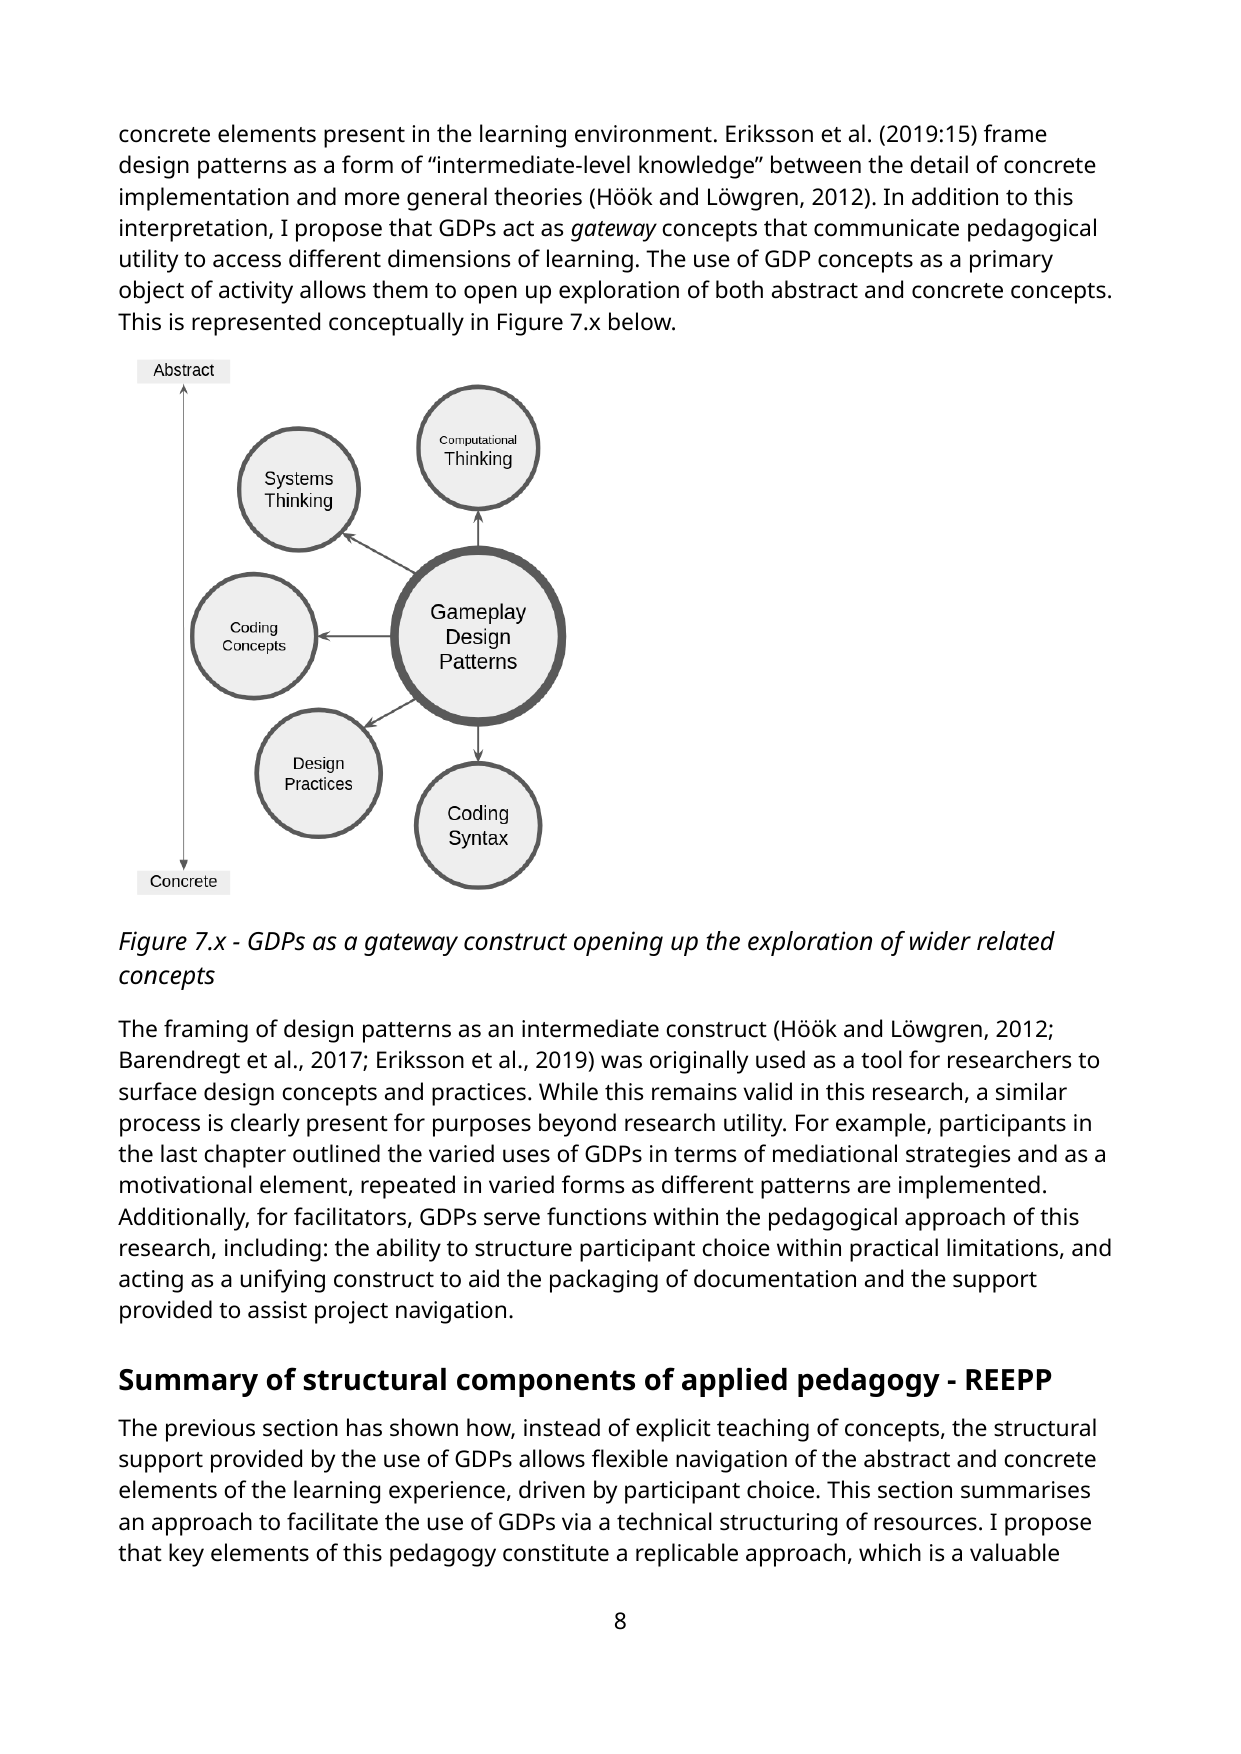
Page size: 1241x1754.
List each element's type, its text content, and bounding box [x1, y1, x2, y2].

text concrete elements present in the learning environment. Eriksson et al. (2019:15) frame design patterns as a form of “intermediate-level knowledge” between the detail of concrete implementation and more general theories (Höök and Löwgren, 2012). In addition to this interpretation, I propose that GDPs act as gateway concepts that communicate pedagogical utility to access different dimensions of learning. The use of GDP concepts as a primary object of activity allows them to open up exploration of both abstract and concrete concepts. This is represented conceptually in Figure 7.x below. [118, 118, 1122, 337]
text The framing of design patterns as an intermediate construct (Höök and Löwgren, 2012; Barendregt et al., 2017; Eriksson et al., 2019) was originally used as a tool for researchers to surface design concepts and practices. While this remains valid in this research, a similar process is clearly present for purposes beyond research utility. For example, participants in the last chapter outlined the varied uses of GDPs in terms of mediational strategies and as a motivational element, repeated in varied forms as different patterns are implemented. Additionally, for facilitators, GDPs serve functions within the pedagogical approach of this research, including: the ability to structure participant choice within practical limitations, and acting as a unifying construct to aid the packaging of documentation and the support provided to assist project navigation. [118, 1013, 1122, 1326]
subtitle Summary of structural components of applied pedagogy - REEPP [118, 1359, 1122, 1399]
picture [118, 336, 1072, 911]
text The previous section has shown how, instead of explicit teaching of concepts, the structural support provided by the use of GDPs allows flexible navigation of the abstract and concrete elements of the learning experience, driven by participant choice. This section summarises an approach to facilitate the use of GDPs via a technical structuring of resources. I propose that key elements of this pedagogy constitute a replicable approach, which is a valuable [118, 1412, 1122, 1568]
text Figure 7.x - GDPs as a gateway construct opening up the exploration of wider related concepts [118, 923, 1122, 992]
